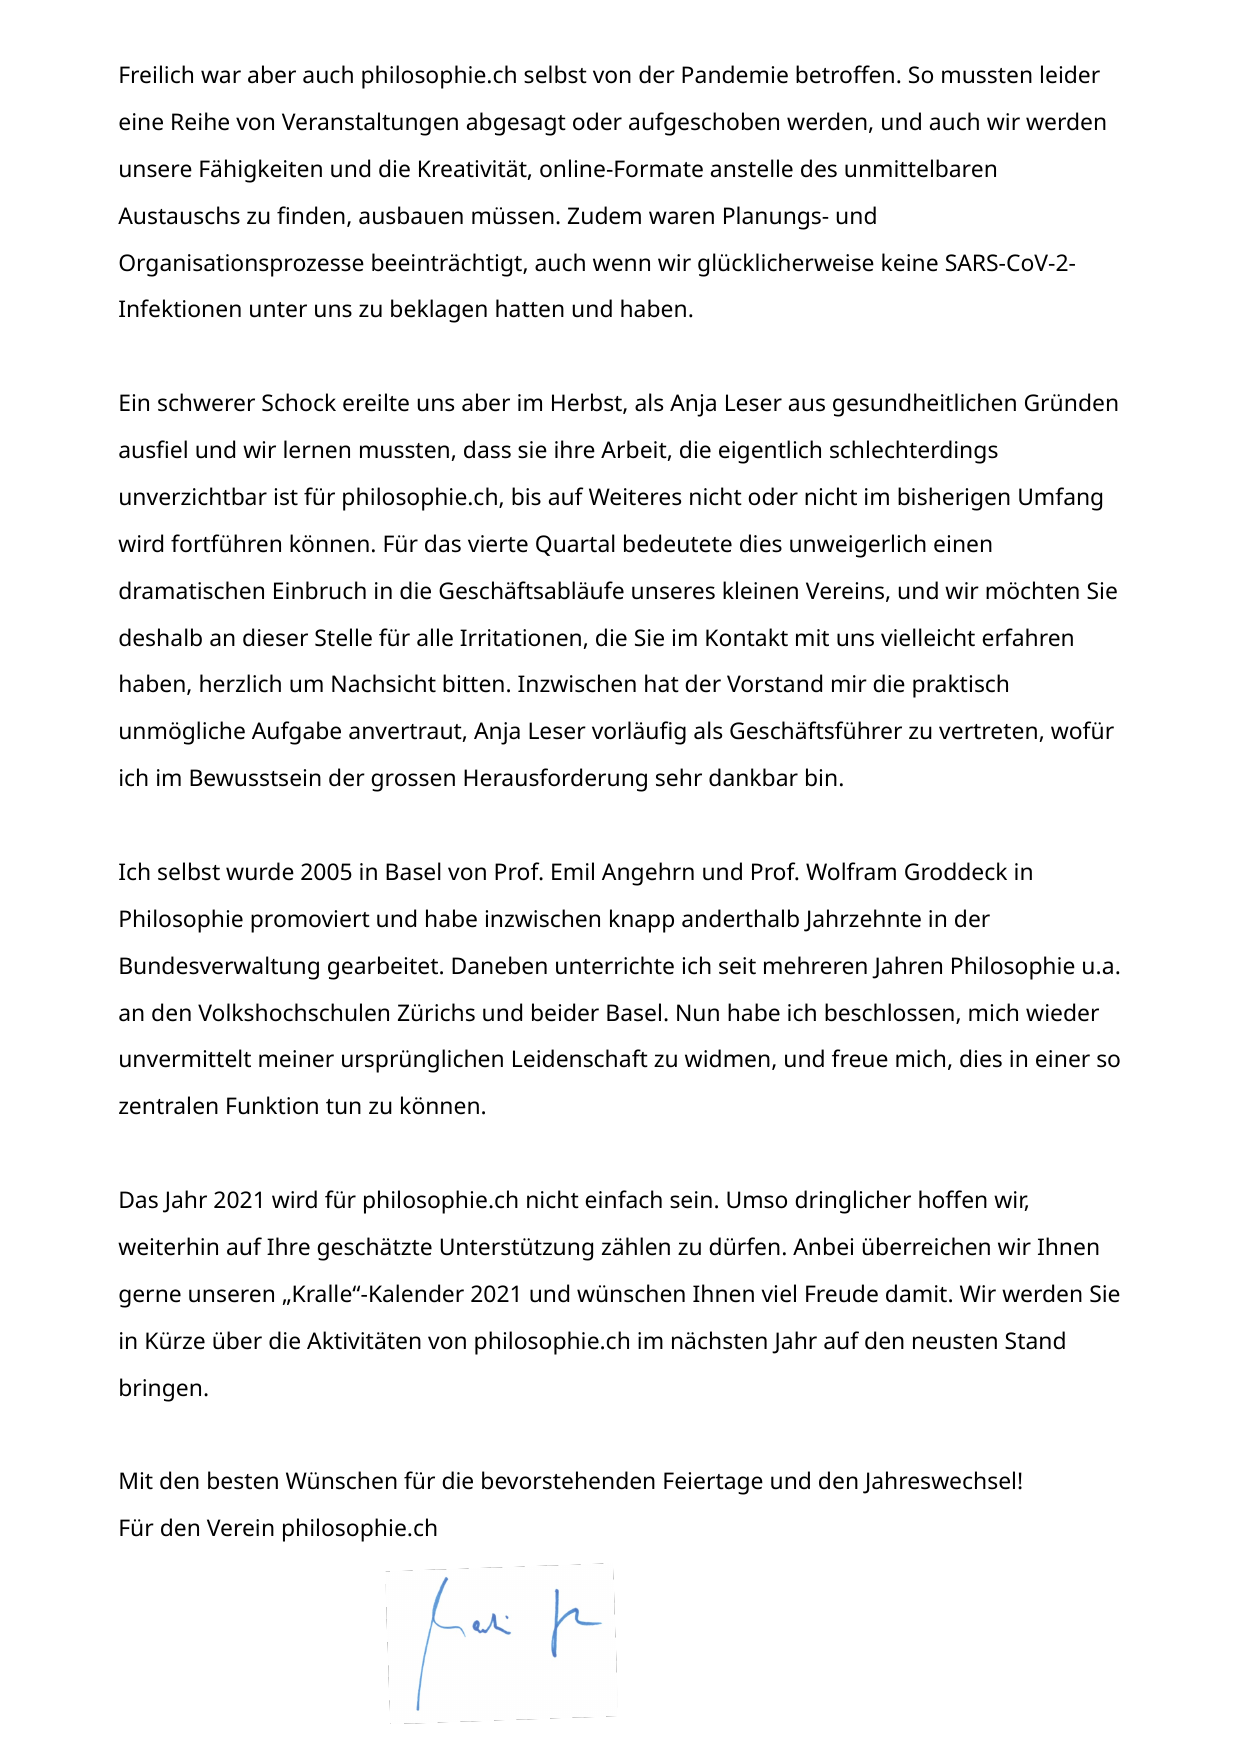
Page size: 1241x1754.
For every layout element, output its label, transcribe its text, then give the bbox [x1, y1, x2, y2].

text Freilich war aber auch philosophie.ch selbst von der Pandemie betroffen. So mussten leider eine Reihe von Veranstaltungen abgesagt oder aufgeschoben werden, und auch wir werden unsere Fähigkeiten und die Kreativität, online-Formate anstelle des unmittelbaren Austauschs zu finden, ausbauen müssen. Zudem waren Planungs- und Organisationsprozesse beeinträchtigt, auch wenn wir glücklicherweise keine SARS-CoV-2-Infektionen unter uns zu beklagen hatten und haben. [118, 59, 1122, 325]
text Ich selbst wurde 2005 in Basel von Prof. Emil Angehrn und Prof. Wolfram Groddeck in Philosophie promoviert und habe inzwischen knapp anderthalb Jahrzehnte in der Bundesverwaltung gearbeitet. Daneben unterrichte ich seit mehreren Jahren Philosophie u.a. an den Volkshochschulen Zürichs und beider Basel. Nun habe ich beschlossen, mich wieder unvermittelt meiner ursprünglichen Leidenschaft zu widmen, und freue mich, dies in einer so zentralen Funktion tun zu können. [118, 856, 1122, 1122]
picture [385, 1563, 618, 1724]
text Ein schwerer Schock ereilte uns aber im Herbst, als Anja Leser aus gesundheitlichen Gründen ausfiel und wir lernen mussten, dass sie ihre Arbeit, die eigentlich schlechterdings unverzichtbar ist für philosophie.ch, bis auf Weiteres nicht oder nicht im bisherigen Umfang wird fortführen können. Für das vierte Quartal bedeutete dies unweigerlich einen dramatischen Einbruch in die Geschäftsabläufe unseres kleinen Vereins, und wir möchten Sie deshalb an dieser Stelle für alle Irritationen, die Sie im Kontakt mit uns vielleicht erfahren haben, herzlich um Nachsicht bitten. Inzwischen hat der Vorstand mir die praktisch unmögliche Aufgabe anvertraut, Anja Leser vorläufig als Geschäftsführer zu vertreten, wofür ich im Bewusstsein der grossen Herausforderung sehr dankbar bin. [118, 387, 1122, 793]
text Das Jahr 2021 wird für philosophie.ch nicht einfach sein. Umso dringlicher hoffen wir, weiterhin auf Ihre geschätzte Unterstützung zählen zu dürfen. Anbei überreichen wir Ihnen gerne unseren „Kralle“-Kalender 2021 und wünschen Ihnen viel Freude damit. Wir werden Sie in Kürze über die Aktivitäten von philosophie.ch im nächsten Jahr auf den neusten Stand bringen. [118, 1184, 1122, 1403]
text Für den Verein philosophie.ch [118, 1512, 1122, 1543]
text Mit den besten Wünschen für die bevorstehenden Feiertage und den Jahreswechsel! [118, 1465, 1122, 1497]
